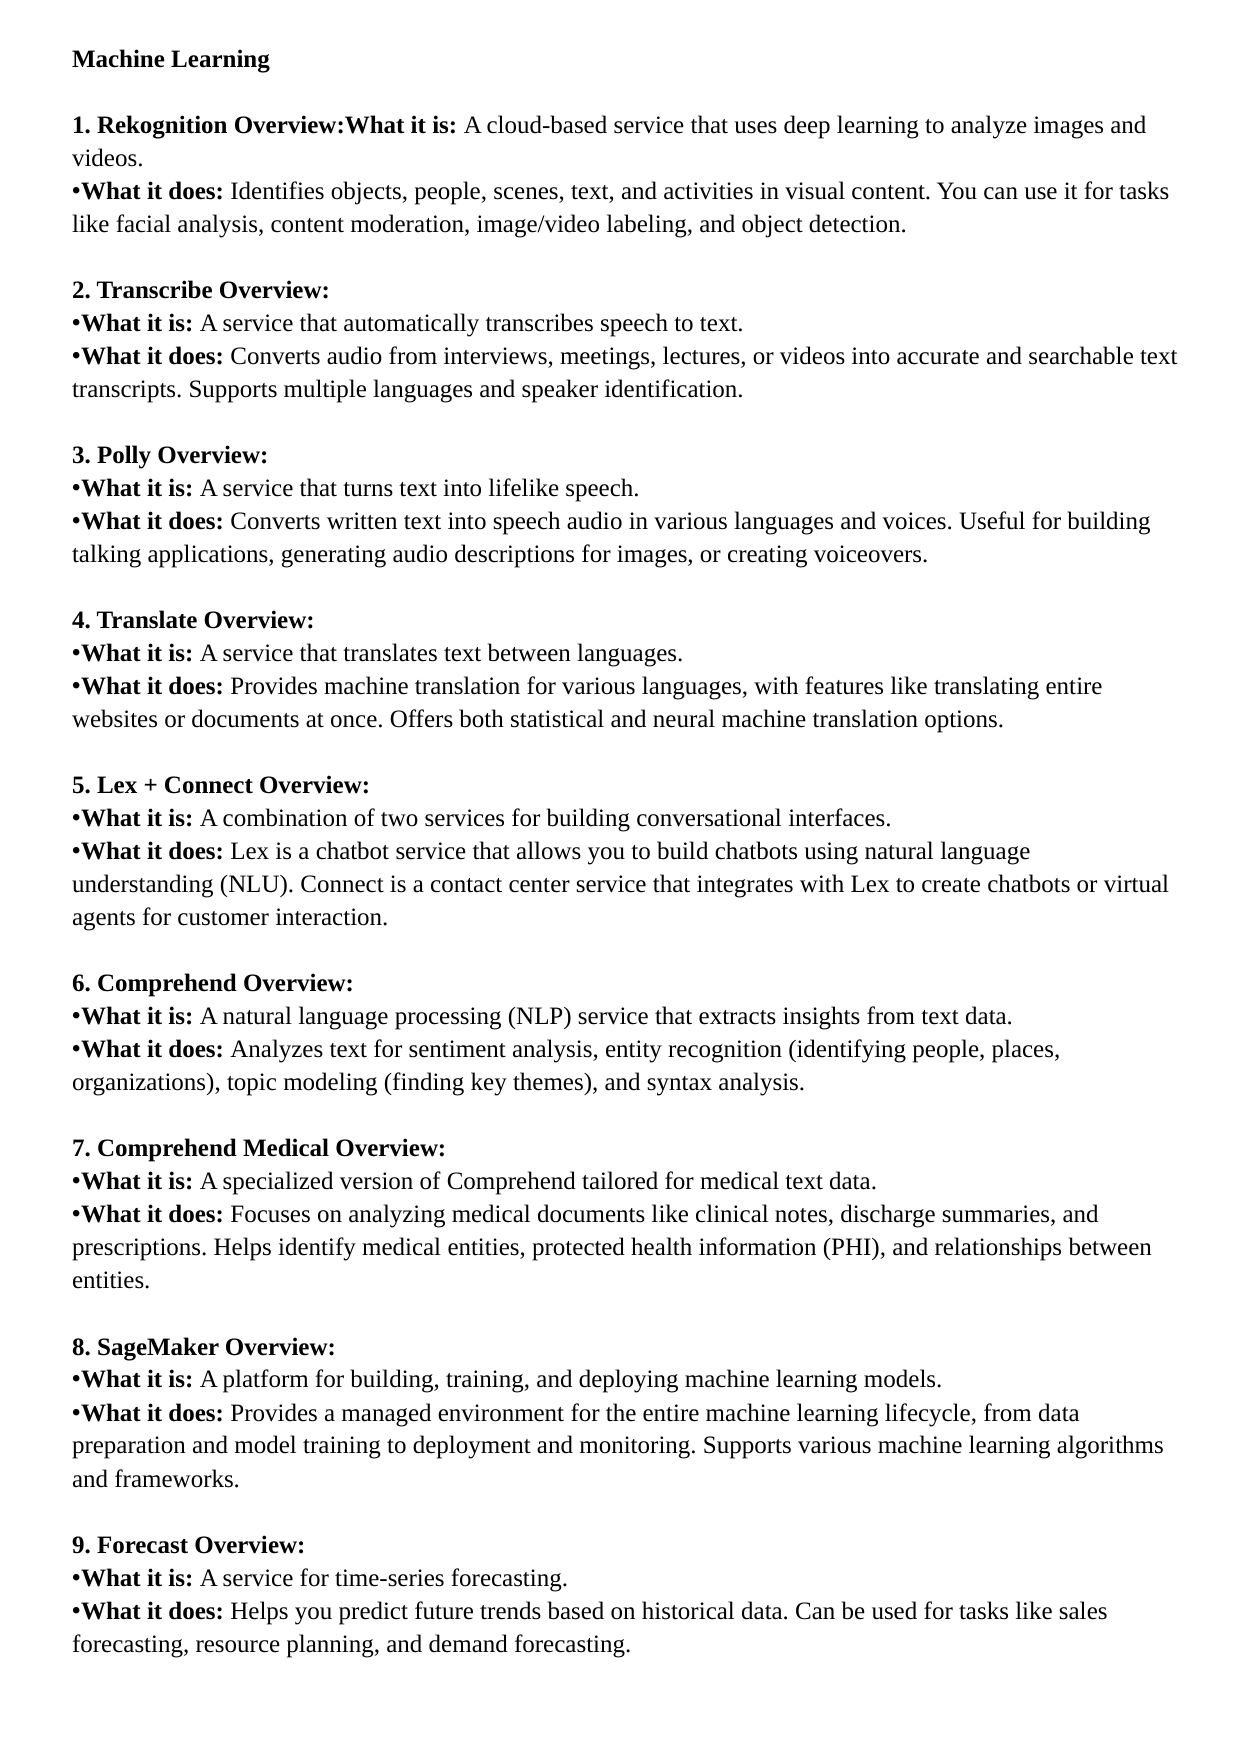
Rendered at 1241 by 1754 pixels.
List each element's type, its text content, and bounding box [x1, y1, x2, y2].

list What it is: A specialized version of Comprehend tailored for medical text data. [72, 1166, 1178, 1195]
list What it does: Analyzes text for sentiment analysis, entity recognition (identifying people, places, organizations), topic modeling (finding key themes), and syntax analysis. [72, 1034, 1178, 1096]
list What it does: Provides machine translation for various languages, with features like translating entire websites or documents at once. Offers both statistical and neural machine translation options. [72, 671, 1178, 733]
list What it is: A service that automatically transcribes speech to text. [72, 308, 1178, 337]
text 6. Comprehend Overview: [72, 968, 1178, 997]
text 9. Forecast Overview: [72, 1530, 1178, 1558]
list What it does: Focuses on analyzing medical documents like clinical notes, discharge summaries, and prescriptions. Helps identify medical entities, protected health information (PHI), and relationships between entities. [72, 1199, 1178, 1294]
list What it does: Converts audio from interviews, meetings, lectures, or videos into accurate and searchable text transcripts. Supports multiple languages and speaker identification. [72, 341, 1178, 403]
list What it does: Provides a managed environment for the entire machine learning lifecycle, from data preparation and model training to deployment and monitoring. Supports various machine learning algorithms and frameworks. [72, 1398, 1178, 1492]
text 2. Transcribe Overview: [72, 275, 1178, 304]
text 5. Lex + Connect Overview: [72, 770, 1178, 799]
list What it is: A platform for building, training, and deploying machine learning models. [72, 1364, 1178, 1393]
text 1. Rekognition Overview:What it is: A cloud-based service that uses deep learning to analyze images and videos. [72, 110, 1178, 172]
list What it is: A natural language processing (NLP) service that extracts insights from text data. [72, 1001, 1178, 1030]
list What it is: A service for time-series forecasting. [72, 1563, 1178, 1591]
text 7. Comprehend Medical Overview: [72, 1133, 1178, 1162]
list What it does: Identifies objects, people, scenes, text, and activities in visual content. You can use it for tasks like facial analysis, content moderation, image/video labeling, and object detection. [72, 176, 1178, 238]
text 8. SageMaker Overview: [72, 1332, 1178, 1360]
list What it does: Lex is a chatbot service that allows you to build chatbots using natural language understanding (NLU). Connect is a contact center service that integrates with Lex to create chatbots or virtual agents for customer interaction. [72, 836, 1178, 931]
text Machine Learning [72, 44, 1178, 72]
text 4. Translate Overview: [72, 605, 1178, 634]
list What it is: A service that turns text into lifelike speech. [72, 473, 1178, 502]
list What it does: Helps you predict future trends based on historical data. Can be used for tasks like sales forecasting, resource planning, and demand forecasting. [72, 1596, 1178, 1657]
list What it is: A service that translates text between languages. [72, 638, 1178, 667]
list What it is: A combination of two services for building conversational interfaces. [72, 803, 1178, 832]
text 3. Polly Overview: [72, 440, 1178, 469]
list What it does: Converts written text into speech audio in various languages and voices. Useful for building talking applications, generating audio descriptions for images, or creating voiceovers. [72, 506, 1178, 568]
